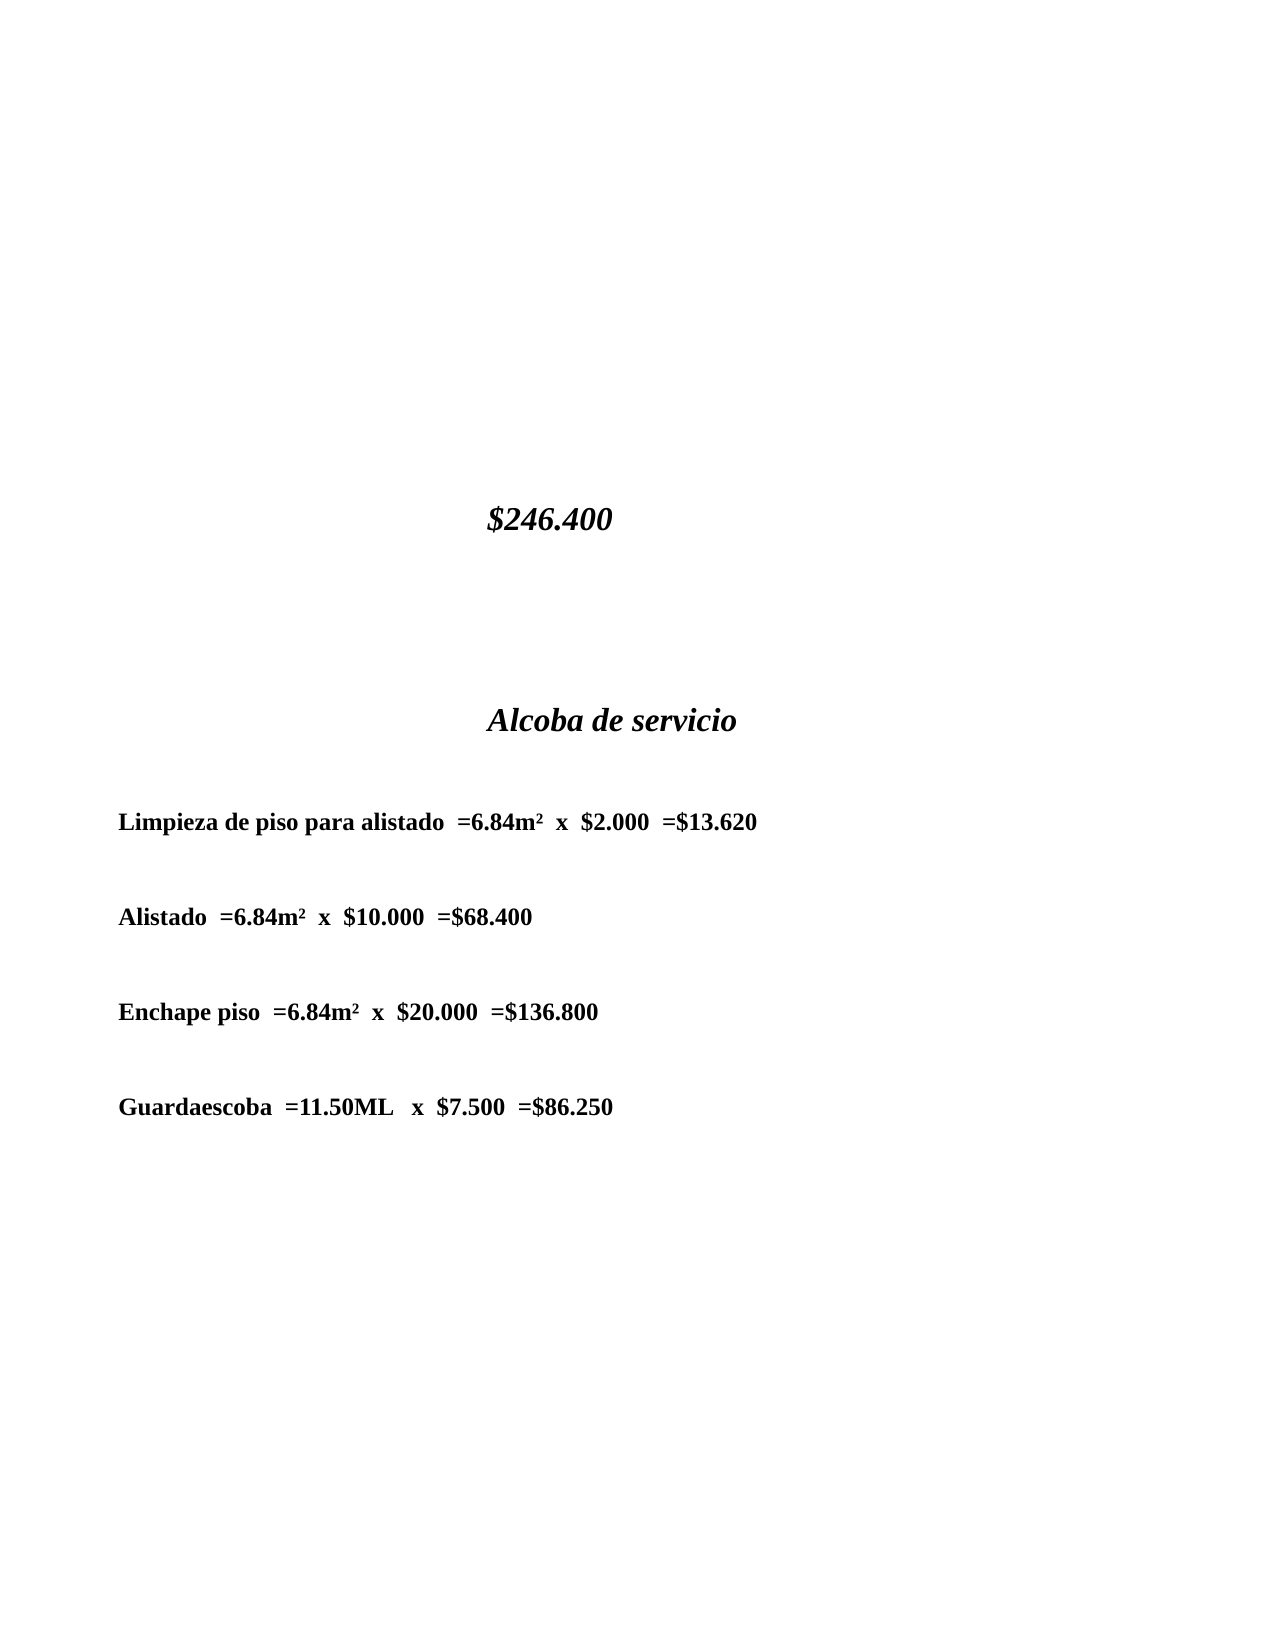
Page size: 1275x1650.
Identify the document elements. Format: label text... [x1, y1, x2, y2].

text Alcoba de servicio [118, 700, 1157, 739]
text Alistado =6.84m² x $10.000 =$68.400 [118, 902, 1157, 931]
text Limpieza de piso para alistado =6.84m² x $2.000 =$13.620 [118, 807, 1157, 835]
text Enchape piso =6.84m² x $20.000 =$136.800 [118, 997, 1157, 1026]
text Guardaescoba =11.50ML x $7.500 =$86.250 [118, 1092, 1157, 1121]
text $246.400 [118, 499, 1157, 537]
